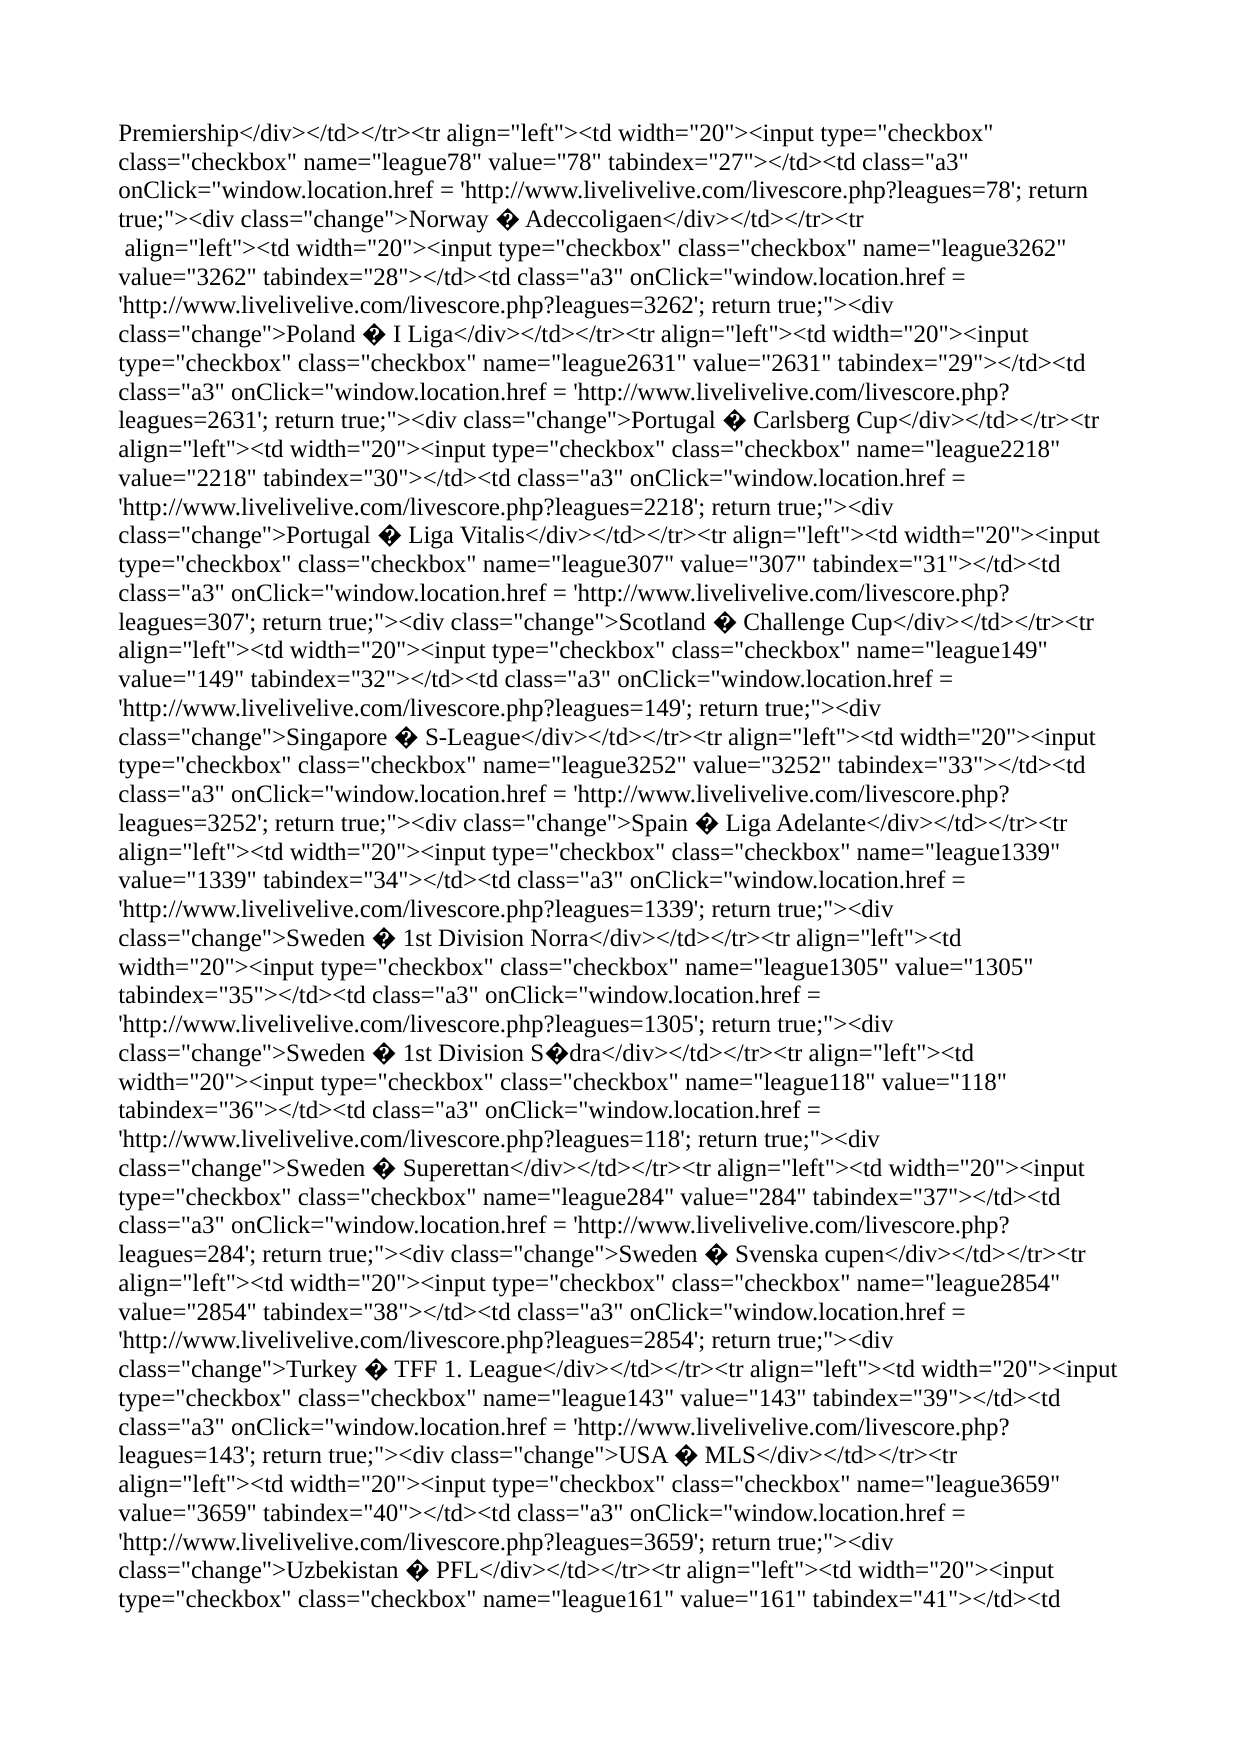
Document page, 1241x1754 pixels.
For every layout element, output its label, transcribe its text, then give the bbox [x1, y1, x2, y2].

text Premiership</div></td></tr><tr align="left"><td width="20"><input type="checkbox" class="checkbox" name="league78" value="78" tabindex="27"></td><td class="a3" onClick="window.location.href = 'http://www.livelivelive.com/livescore.php?leagues=78'; return true;"><div class="change">Norway � Adeccoligaen</div></td></tr><tr [118, 118, 1122, 233]
text align="left"><td width="20"><input type="checkbox" class="checkbox" name="league3262" value="3262" tabindex="28"></td><td class="a3" onClick="window.location.href = 'http://www.livelivelive.com/livescore.php?leagues=3262'; return true;"><div class="change">Poland � I Liga</div></td></tr><tr align="left"><td width="20"><input type="checkbox" class="checkbox" name="league2631" value="2631" tabindex="29"></td><td class="a3" onClick="window.location.href = 'http://www.livelivelive.com/livescore.php?leagues=2631'; return true;"><div class="change">Portugal � Carlsberg Cup</div></td></tr><tr align="left"><td width="20"><input type="checkbox" class="checkbox" name="league2218" value="2218" tabindex="30"></td><td class="a3" onClick="window.location.href = 'http://www.livelivelive.com/livescore.php?leagues=2218'; return true;"><div class="change">Portugal � Liga Vitalis</div></td></tr><tr align="left"><td width="20"><input type="checkbox" class="checkbox" name="league307" value="307" tabindex="31"></td><td class="a3" onClick="window.location.href = 'http://www.livelivelive.com/livescore.php?leagues=307'; return true;"><div class="change">Scotland � Challenge Cup</div></td></tr><tr align="left"><td width="20"><input type="checkbox" class="checkbox" name="league149" value="149" tabindex="32"></td><td class="a3" onClick="window.location.href = 'http://www.livelivelive.com/livescore.php?leagues=149'; return true;"><div class="change">Singapore � S-League</div></td></tr><tr align="left"><td width="20"><input type="checkbox" class="checkbox" name="league3252" value="3252" tabindex="33"></td><td class="a3" onClick="window.location.href = 'http://www.livelivelive.com/livescore.php?leagues=3252'; return true;"><div class="change">Spain � Liga Adelante</div></td></tr><tr align="left"><td width="20"><input type="checkbox" class="checkbox" name="league1339" value="1339" tabindex="34"></td><td class="a3" onClick="window.location.href = 'http://www.livelivelive.com/livescore.php?leagues=1339'; return true;"><div class="change">Sweden � 1st Division Norra</div></td></tr><tr align="left"><td width="20"><input type="checkbox" class="checkbox" name="league1305" value="1305" tabindex="35"></td><td class="a3" onClick="window.location.href = 'http://www.livelivelive.com/livescore.php?leagues=1305'; return true;"><div class="change">Sweden � 1st Division S�dra</div></td></tr><tr align="left"><td width="20"><input type="checkbox" class="checkbox" name="league118" value="118" tabindex="36"></td><td class="a3" onClick="window.location.href = 'http://www.livelivelive.com/livescore.php?leagues=118'; return true;"><div class="change">Sweden � Superettan</div></td></tr><tr align="left"><td width="20"><input type="checkbox" class="checkbox" name="league284" value="284" tabindex="37"></td><td class="a3" onClick="window.location.href = 'http://www.livelivelive.com/livescore.php?leagues=284'; return true;"><div class="change">Sweden � Svenska cupen</div></td></tr><tr align="left"><td width="20"><input type="checkbox" class="checkbox" name="league2854" value="2854" tabindex="38"></td><td class="a3" onClick="window.location.href = 'http://www.livelivelive.com/livescore.php?leagues=2854'; return true;"><div class="change">Turkey � TFF 1. League</div></td></tr><tr align="left"><td width="20"><input type="checkbox" class="checkbox" name="league143" value="143" tabindex="39"></td><td class="a3" onClick="window.location.href = 'http://www.livelivelive.com/livescore.php?leagues=143'; return true;"><div class="change">USA � MLS</div></td></tr><tr align="left"><td width="20"><input type="checkbox" class="checkbox" name="league3659" value="3659" tabindex="40"></td><td class="a3" onClick="window.location.href = 'http://www.livelivelive.com/livescore.php?leagues=3659'; return true;"><div class="change">Uzbekistan � PFL</div></td></tr><tr align="left"><td width="20"><input type="checkbox" class="checkbox" name="league161" value="161" tabindex="41"></td><td [118, 233, 1122, 1613]
